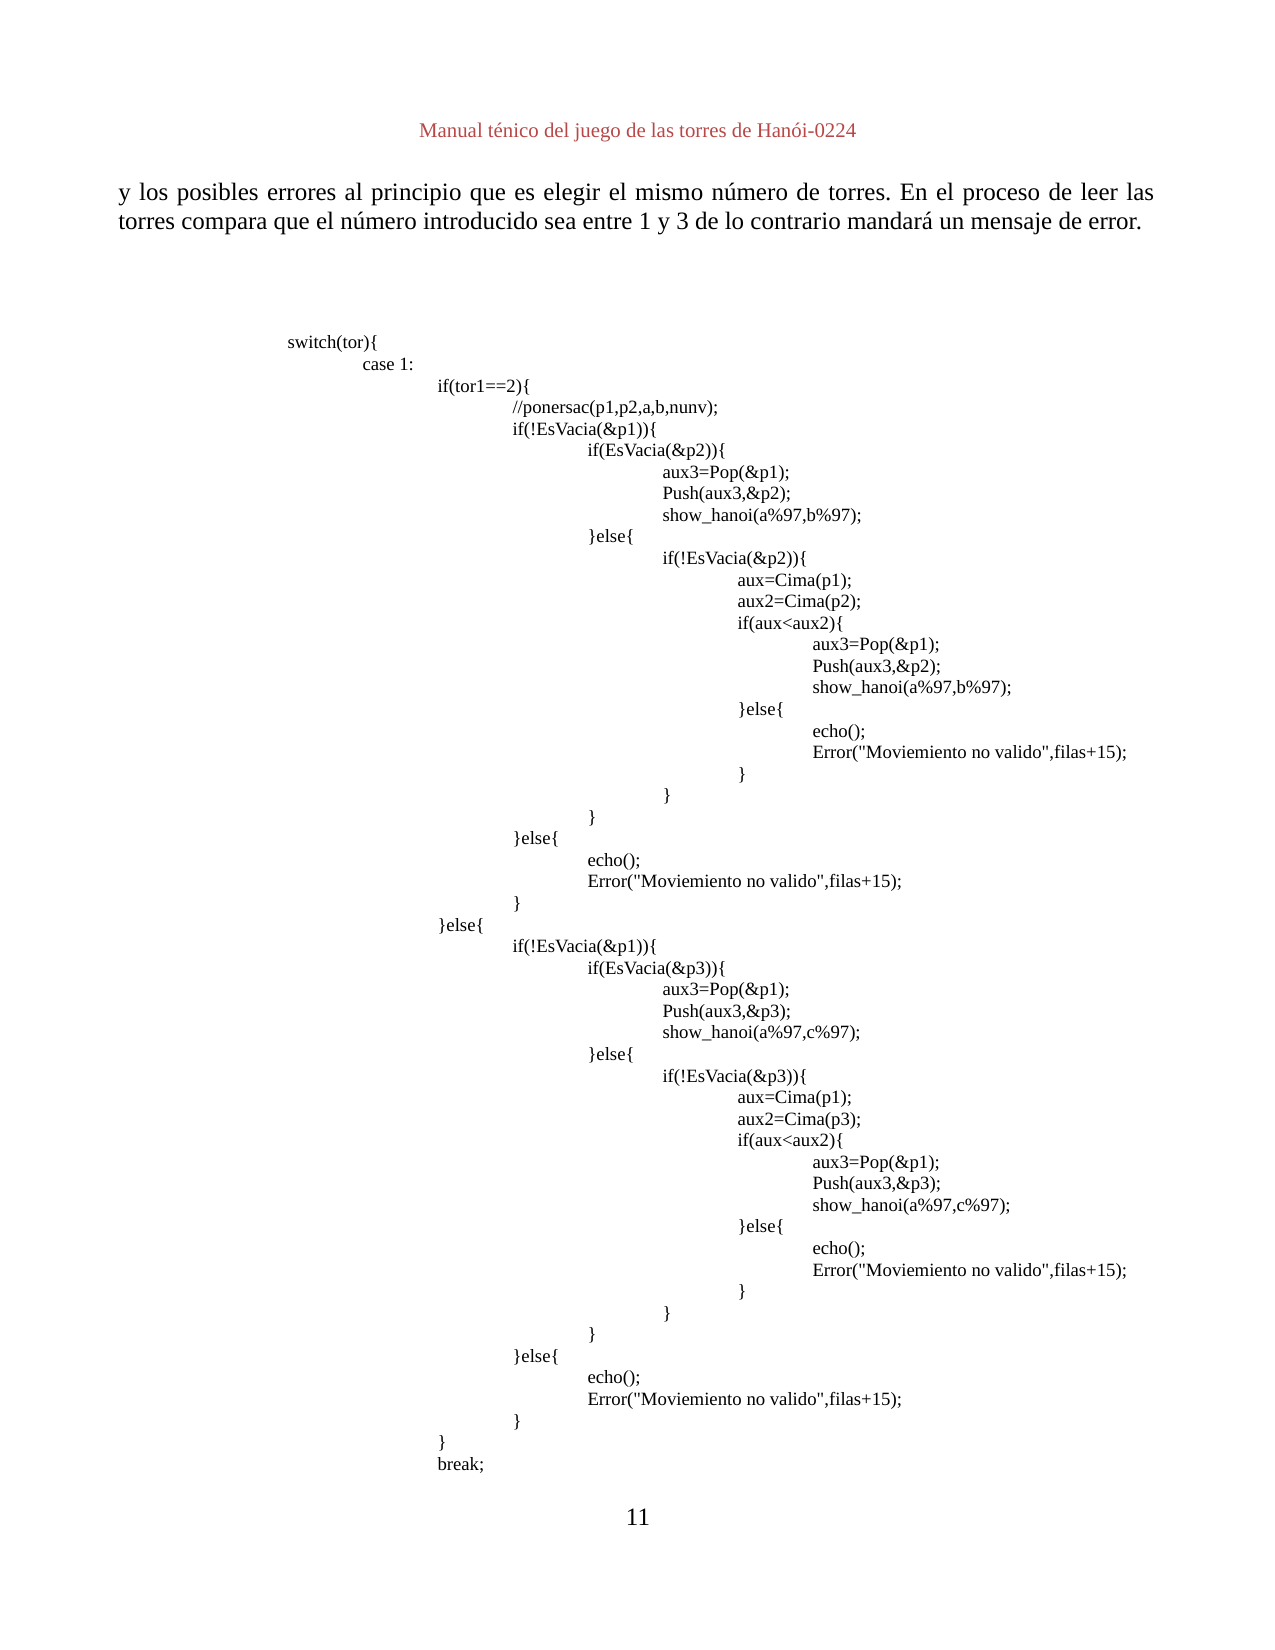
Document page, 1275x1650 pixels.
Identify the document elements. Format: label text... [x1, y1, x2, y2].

text y los posibles errores al principio que es elegir el mismo número de torres. En el proceso de leer las torres compara que el número introducido sea entre 1 y 3 de lo contrario mandará un mensaje de error. [118, 177, 1157, 234]
